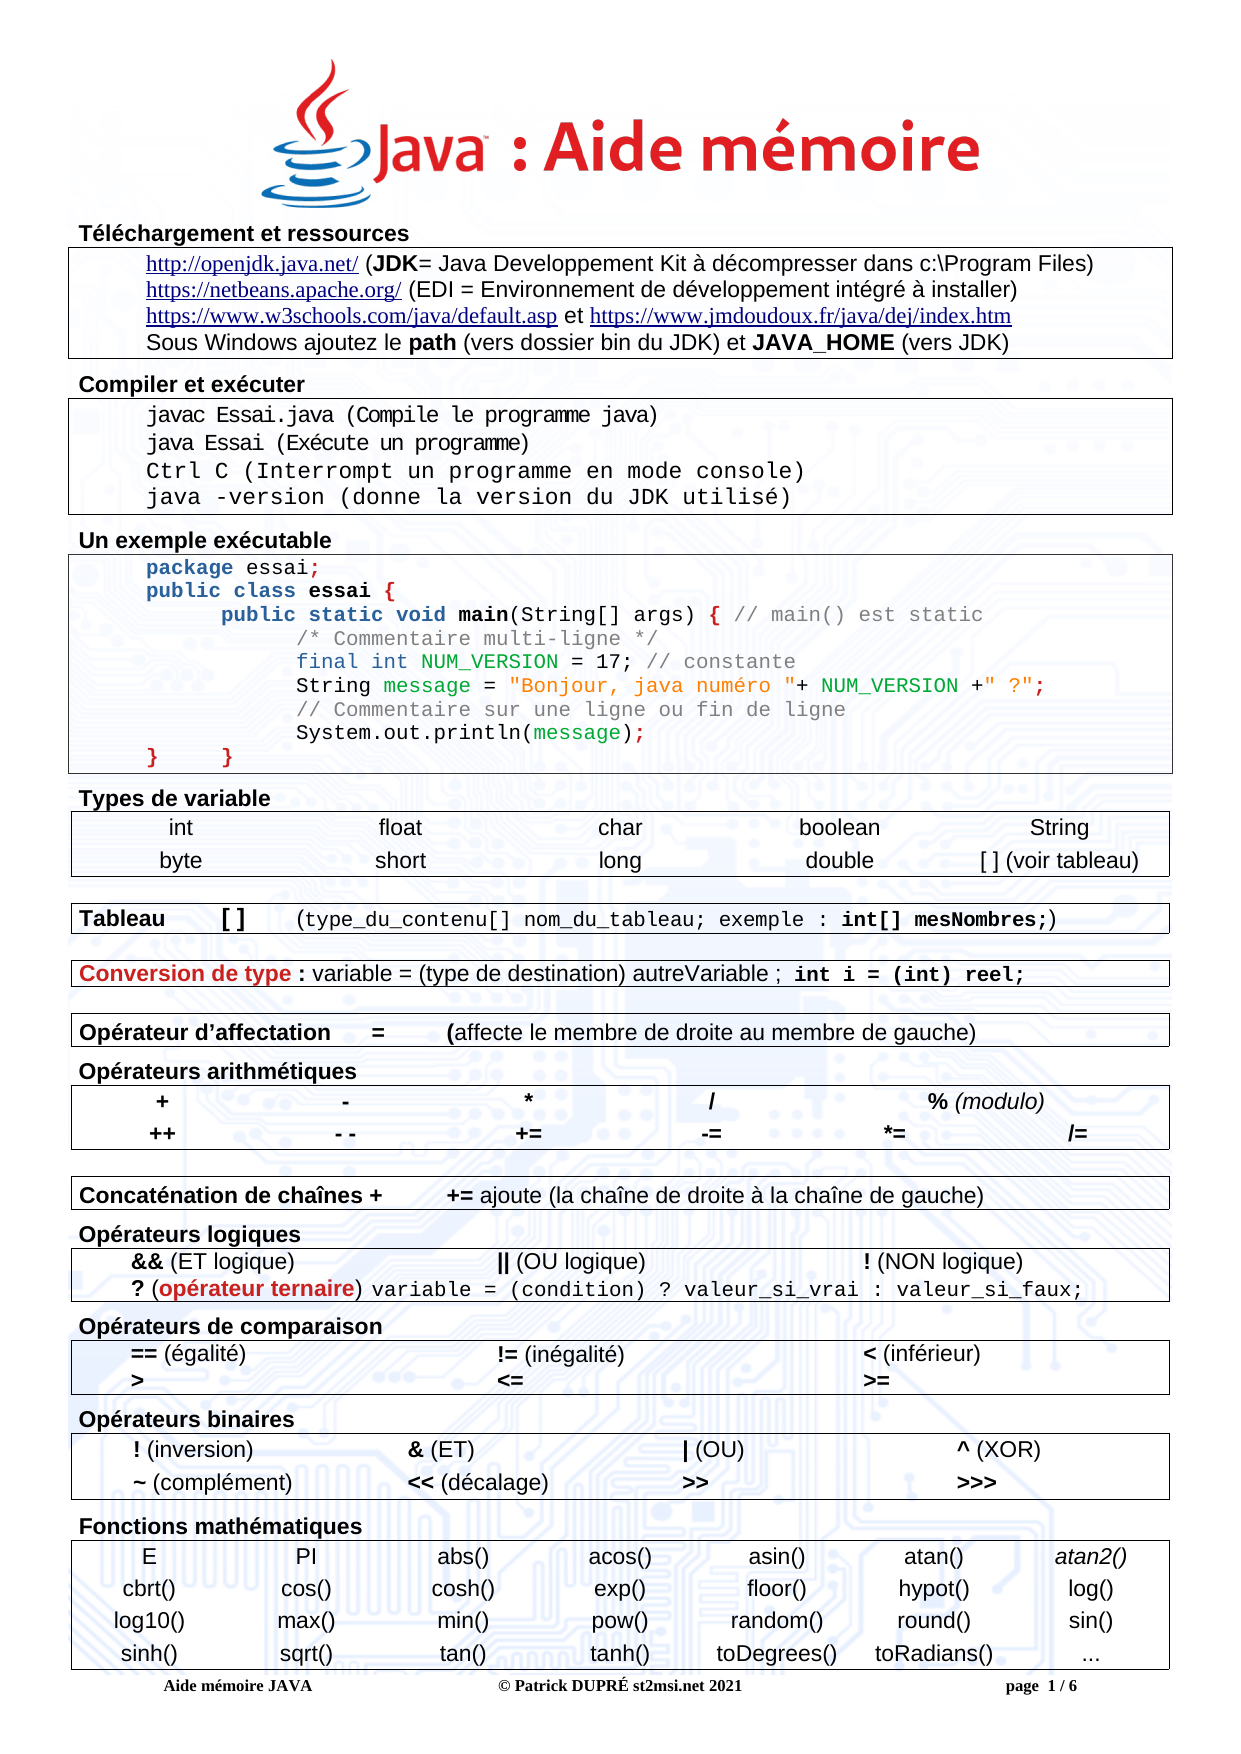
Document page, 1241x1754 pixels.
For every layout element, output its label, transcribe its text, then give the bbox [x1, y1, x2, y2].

table_cell hypot() [855, 1572, 1012, 1604]
table_header * [437, 1086, 620, 1117]
table_cell cosh() [385, 1572, 542, 1604]
table_cell pow() [542, 1604, 698, 1637]
table_header acos() [542, 1541, 698, 1572]
table_cell /= [986, 1117, 1169, 1149]
text javac Essai.java (Compile le programme java) java Essai (Exécute un programme) Ctrl C (Interrompt un programme en mode console) java -version (donne la version du JDK utilisé) [69, 399, 1172, 514]
table_cell exp() [542, 1572, 698, 1604]
table_cell sinh() [72, 1637, 228, 1669]
picture [68, 78, 78, 247]
table_header ! (NON logique) [803, 1249, 1169, 1275]
table_header || (OU logique) [437, 1249, 803, 1275]
table_cell - - [254, 1117, 437, 1149]
table_header Opérateur d’affectation = (affecte le membre de droite au membre de gauche) [72, 1014, 1169, 1046]
text package essai; public class essai { public static void main(String[] args) { // main() est static /* Commentaire multi-ligne */ final int NUM_VERSION = 17; // constante String message = "Bonjour, java numéro "+ NUM_VERSION +" ?"; // Commentaire sur une ligne ou fin de ligne System.out.println(message); } } [69, 555, 1172, 773]
picture [68, 359, 1172, 398]
text http://openjdk.java.net/ (JDK= Java Developpement Kit à décompresser dans c:\Program Files) https://netbeans.apache.org/ (EDI = Environnement de développement intégré à installer) https://www.w3schools.com/java/default.asp et https://www.jmdoudoux.fr/java/dej/index.htm Sous Windows ajoutez le path (vers dossier bin du JDK) et JAVA_HOME (vers JDK) [69, 248, 1172, 358]
table_header boolean [730, 812, 949, 844]
table_cell short [291, 844, 510, 876]
table_cell max() [228, 1604, 385, 1637]
text Opérateurs logiques [78, 1221, 1169, 1248]
text Compiler et exécuter [78, 370, 1169, 398]
table_header PI [228, 1541, 385, 1572]
table_cell > [72, 1368, 437, 1394]
table_cell cos() [228, 1572, 385, 1604]
text Opérateurs de comparaison [78, 1313, 1169, 1340]
table_header asin() [699, 1541, 855, 1572]
table_header int [72, 812, 291, 844]
table_cell ? (opérateur ternaire) variable = (condition) ? valeur_si_vrai : valeur_si_faux; [72, 1275, 1169, 1301]
text Un exemple exécutable [78, 526, 1169, 554]
table_cell >> [620, 1466, 894, 1499]
table_header Conversion de type : variable = (type de destination) autreVariable ; int i = (int) reel; [72, 961, 1169, 986]
table_header - [254, 1086, 437, 1117]
table_cell byte [72, 844, 291, 876]
table_cell ++ [72, 1117, 254, 1149]
table_cell >= [803, 1368, 1169, 1394]
table_cell sqrt() [228, 1637, 385, 1669]
table_header ! (inversion) [72, 1434, 345, 1466]
table_header == (égalité) [72, 1341, 437, 1368]
table_cell ~ (complément) [72, 1466, 345, 1499]
table_header < (inférieur) [803, 1341, 1169, 1368]
text Opérateurs arithmétiques [78, 1058, 1169, 1084]
table_cell [ ] (voir tableau) [950, 844, 1169, 876]
table_header Tableau [ ] (type_du_contenu[] nom_du_tableau; exemple : int[] mesNombres;) [72, 904, 1169, 933]
table_header % (modulo) [803, 1086, 1169, 1117]
table_cell floor() [699, 1572, 855, 1604]
table_header ^ (XOR) [895, 1434, 1169, 1466]
table_header atan2() [1013, 1541, 1169, 1572]
table_cell log() [1013, 1572, 1169, 1604]
table_cell min() [385, 1604, 542, 1637]
table_cell round() [855, 1604, 1012, 1637]
text Types de variable [78, 784, 1169, 811]
table_cell <= [437, 1368, 803, 1394]
table_header && (ET logique) [72, 1249, 437, 1275]
table_header / [620, 1086, 803, 1117]
table_header abs() [385, 1541, 542, 1572]
table_header != (inégalité) [437, 1341, 803, 1368]
table_header char [510, 812, 730, 844]
table_header & (ET) [345, 1434, 620, 1466]
table_cell tanh() [542, 1637, 698, 1669]
table_cell toDegrees() [699, 1637, 855, 1669]
table_cell toRadians() [855, 1637, 1012, 1669]
text Opérateurs binaires [78, 1406, 1169, 1432]
table_header | (OU) [620, 1434, 894, 1466]
table_cell >>> [895, 1466, 1169, 1499]
table_header E [72, 1541, 228, 1572]
table_header atan() [855, 1541, 1012, 1572]
table_cell ... [1013, 1637, 1169, 1669]
table_cell << (décalage) [345, 1466, 620, 1499]
table_cell sin() [1013, 1604, 1169, 1637]
table_cell cbrt() [72, 1572, 228, 1604]
text Téléchargement et ressources [78, 71, 1169, 247]
picture [68, 774, 1172, 1675]
picture [261, 59, 979, 208]
table_cell tan() [385, 1637, 542, 1669]
table_cell *= [803, 1117, 986, 1149]
picture [68, 515, 1172, 554]
table_cell random() [699, 1604, 855, 1637]
table_cell double [730, 844, 949, 876]
table_header float [291, 812, 510, 844]
table_cell += [437, 1117, 620, 1149]
text Fonctions mathématiques [78, 1511, 1169, 1540]
table_cell -= [620, 1117, 803, 1149]
table_header String [950, 812, 1169, 844]
table_header Concaténation de chaînes + += ajoute (la chaîne de droite à la chaîne de gauche) [72, 1177, 1169, 1209]
table_cell long [510, 844, 730, 876]
table_header + [72, 1086, 254, 1117]
table_cell log10() [72, 1604, 228, 1637]
